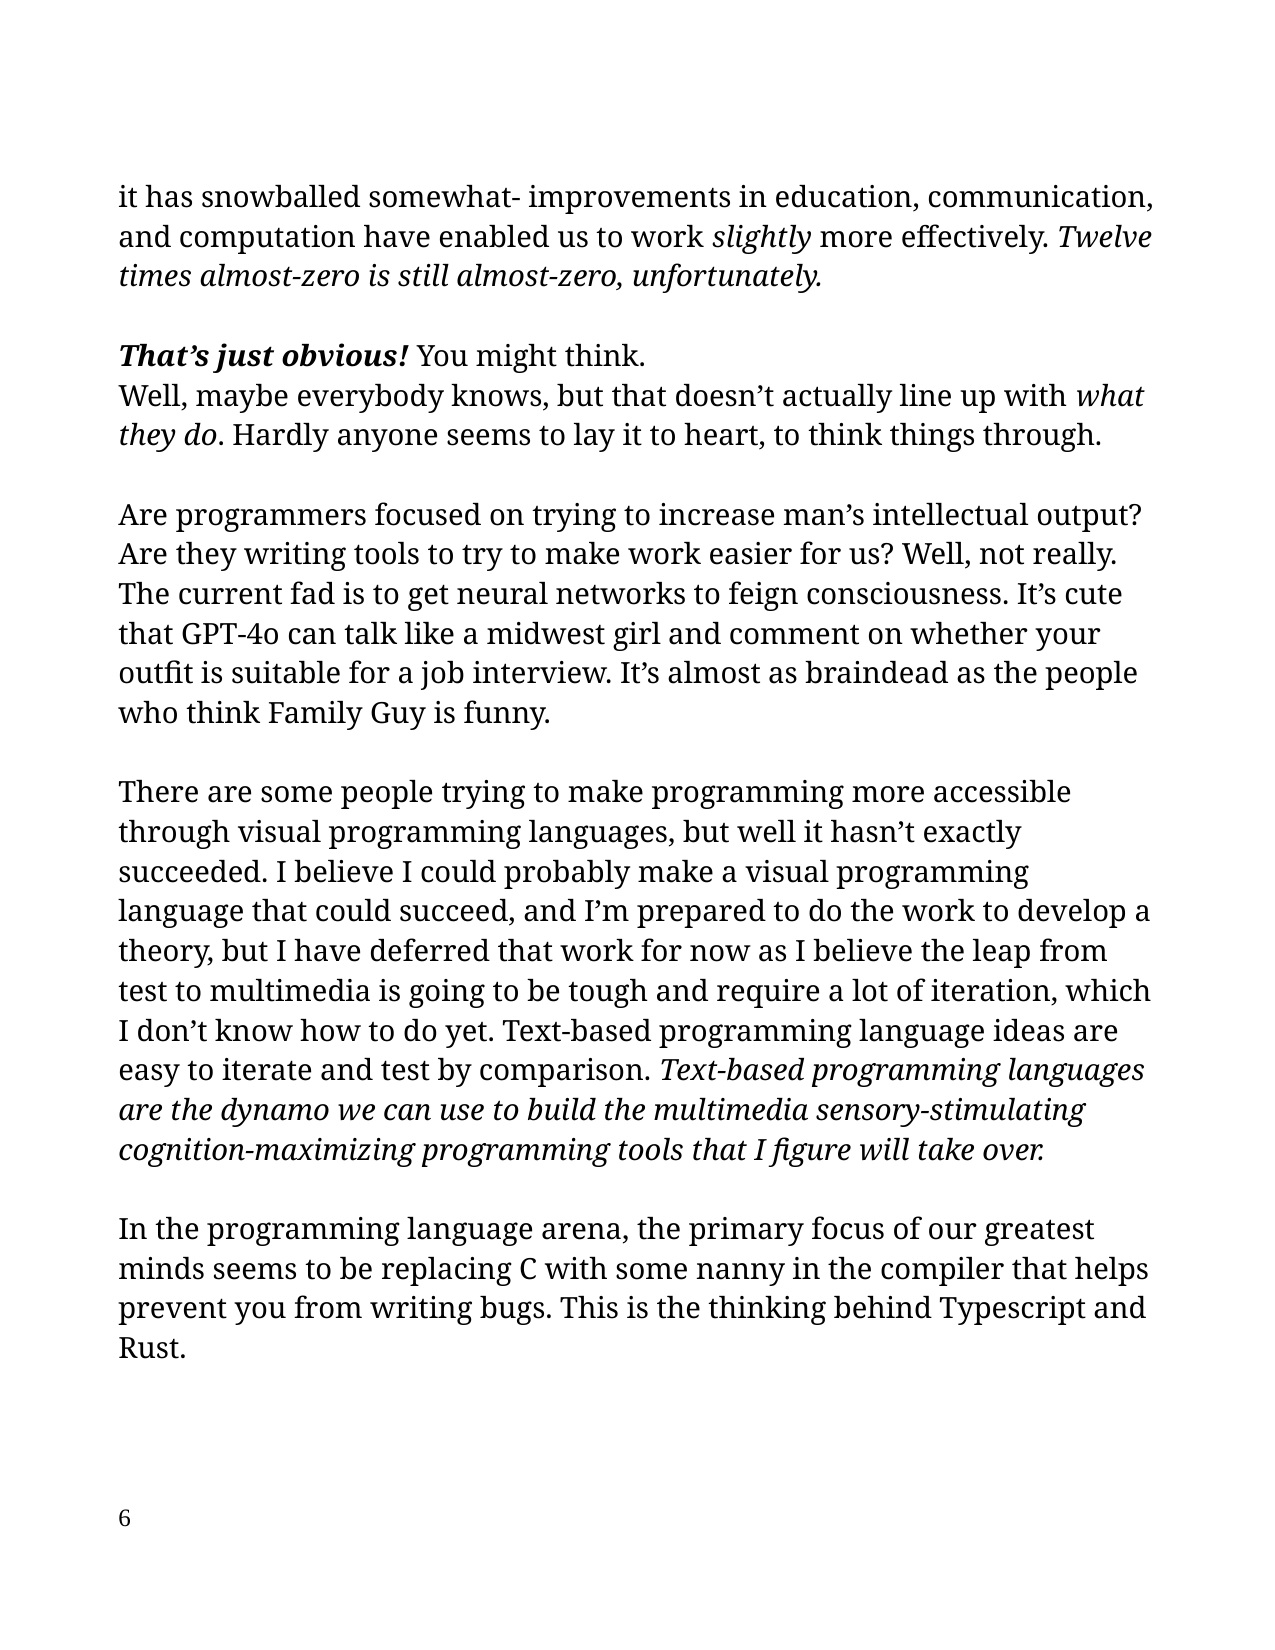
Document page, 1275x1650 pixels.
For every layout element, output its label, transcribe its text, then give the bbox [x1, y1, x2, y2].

text Well, maybe everybody knows, but that doesn’t actually line up with what they do. Hardly anyone seems to lay it to heart, to think things through. [118, 375, 1157, 454]
text Are programmers focused on trying to increase man’s intellectual output? Are they writing tools to try to make work easier for us? Well, not really. The current fad is to get neural networks to feign consciousness. It’s cute that GPT-4o can talk like a midwest girl and comment on whether your outfit is suitable for a job interview. It’s almost as braindead as the people who think Family Guy is funny. [118, 494, 1157, 732]
text There are some people trying to make programming more accessible through visual programming languages, but well it hasn’t exactly succeeded. I believe I could probably make a visual programming language that could succeed, and I’m prepared to do the work to develop a theory, but I have deferred that work for now as I believe the leap from test to multimedia is going to be tough and require a lot of iteration, which I don’t know how to do yet. Text-based programming language ideas are easy to iterate and test by comparison. Text-based programming languages are the dynamo we can use to build the multimedia sensory-stimulating cognition-maximizing programming tools that I figure will take over. [118, 772, 1157, 1168]
text That’s just obvious! You might think. [118, 335, 1157, 375]
text In the programming language arena, the primary focus of our greatest minds seems to be replacing C with some nanny in the compiler that helps prevent you from writing bugs. This is the thinking behind Typescript and Rust. [118, 1208, 1157, 1367]
text it has snowballed somewhat- improvements in education, communication, and computation have enabled us to work slightly more effectively. Twelve times almost-zero is still almost-zero, unfortunately. [118, 176, 1157, 295]
